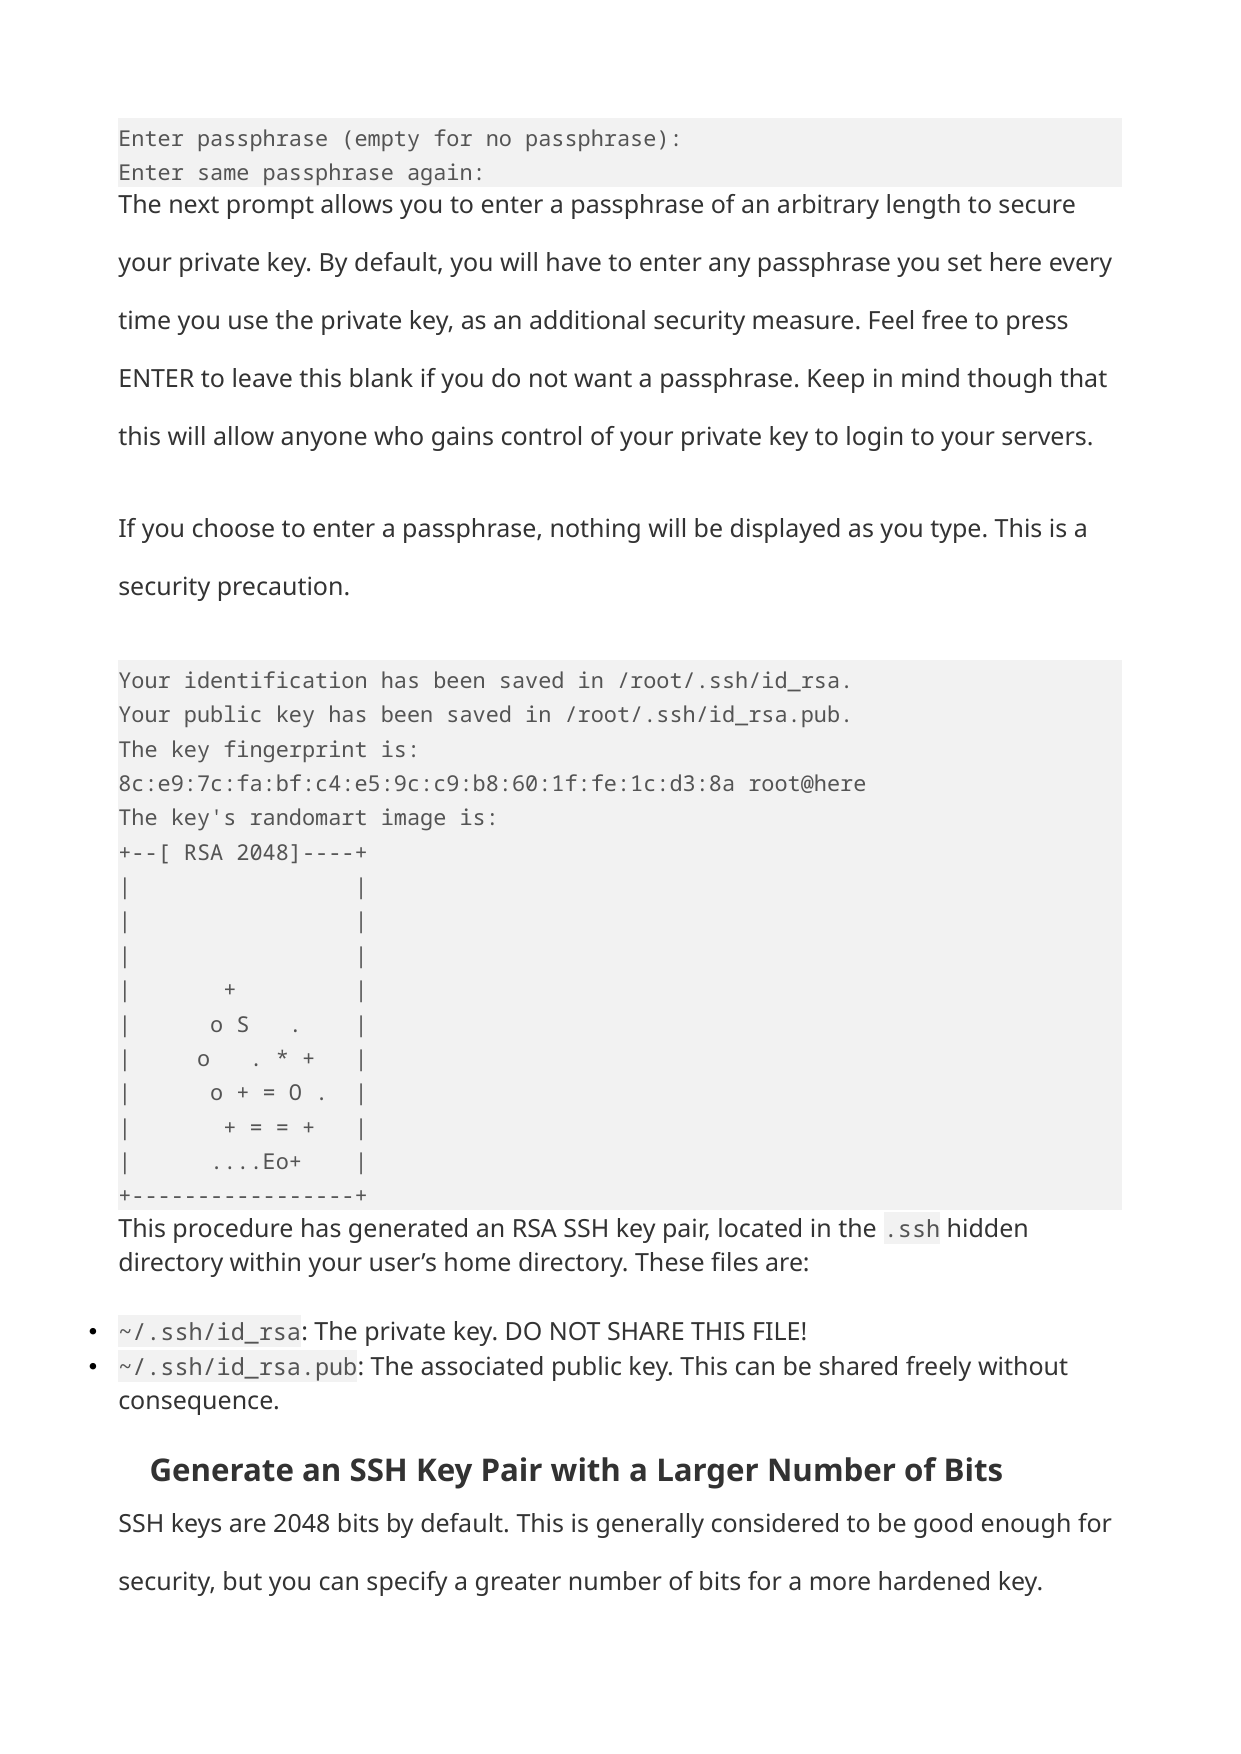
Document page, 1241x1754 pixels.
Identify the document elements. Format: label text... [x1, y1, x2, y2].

text | + | [118, 970, 1122, 1004]
text The next prompt allows you to enter a passphrase of an arbitrary length to secure your private key. By default, you will have to enter any passphrase you set here every time you use the private key, as an additional security measure. Feel free to press ENTER to leave this blank if you do not want a passphrase. Keep in mind though that this will allow anyone who gains control of your private key to login to your servers. [118, 187, 1122, 452]
text | ....Eo+ | [118, 1142, 1122, 1176]
text | | [118, 901, 1122, 935]
text +--[ RSA 2048]----+ [118, 832, 1122, 867]
list ~/.ssh/id_rsa.pub: The associated public key. This can be shared freely without consequence. [118, 1348, 1122, 1417]
subtitle Generate an SSH Key Pair with a Larger Number of Bits [149, 1448, 1091, 1490]
text This procedure has generated an RSA SSH key pair, located in the .ssh hidden directory within your user’s home directory. These files are: [118, 1210, 1122, 1279]
text If you choose to enter a passphrase, nothing will be displayed as you type. This is a security precaution. [118, 510, 1122, 602]
text | + = = + | [118, 1107, 1122, 1142]
text | o + = O . | [118, 1073, 1122, 1107]
text 8c:e9:7c:fa:bf:c4:e5:9c:c9:b8:60:1f:fe:1c:d3:8a root@here [118, 763, 1122, 798]
text Your public key has been saved in /root/.ssh/id_rsa.pub. [118, 695, 1122, 729]
text The key's randomart image is: [118, 798, 1122, 832]
text | o . * + | [118, 1038, 1122, 1073]
text | | [118, 867, 1122, 901]
text Enter same passphrase again: [118, 152, 1122, 187]
text SSH keys are 2048 bits by default. This is generally considered to be good enough for security, but you can specify a greater number of bits for a more hardened key. [118, 1506, 1122, 1598]
list ~/.ssh/id_rsa: The private key. DO NOT SHARE THIS FILE! [118, 1313, 1122, 1348]
text | o S . | [118, 1004, 1122, 1038]
text Your identification has been saved in /root/.ssh/id_rsa. [118, 660, 1122, 695]
text The key fingerprint is: [118, 729, 1122, 763]
text | | [118, 935, 1122, 970]
text +-----------------+ [118, 1176, 1122, 1210]
text Enter passphrase (empty for no passphrase): [118, 118, 1122, 152]
